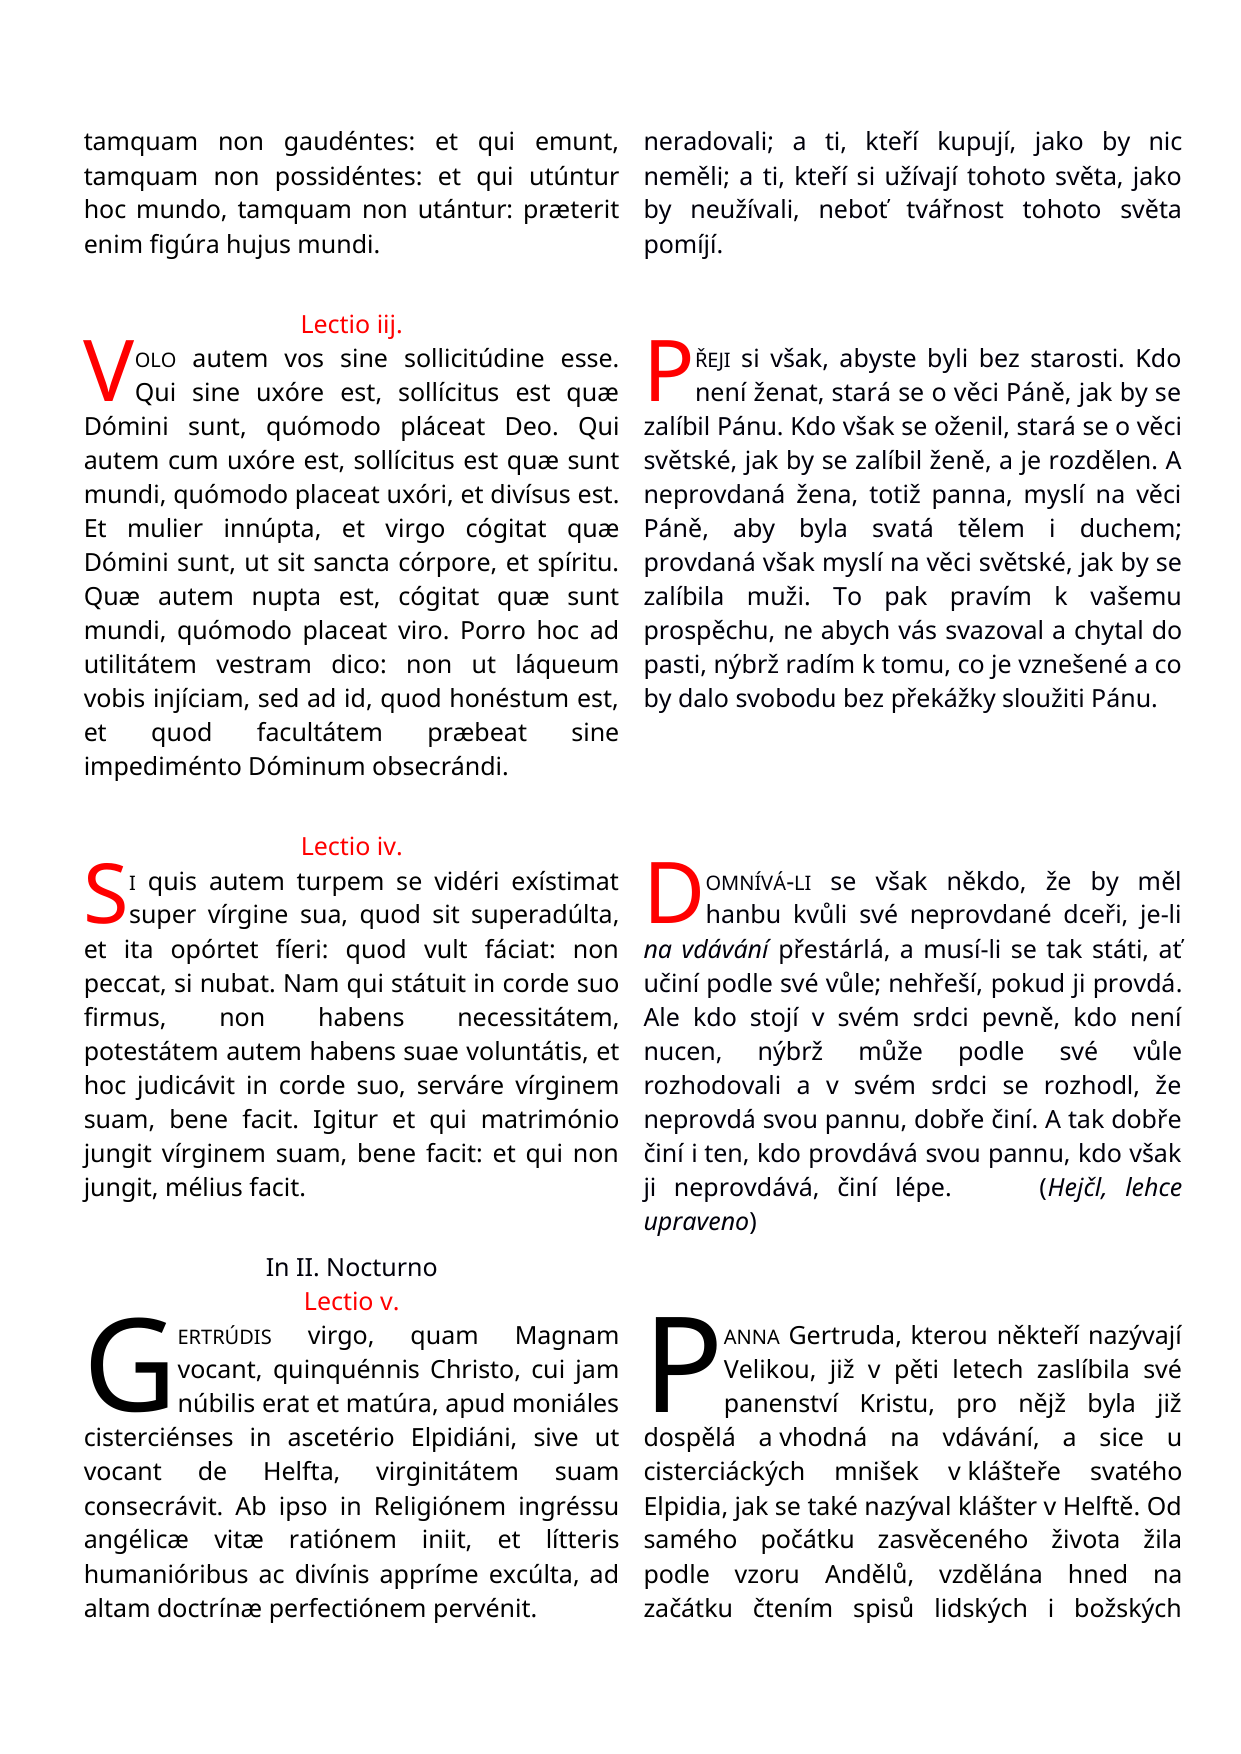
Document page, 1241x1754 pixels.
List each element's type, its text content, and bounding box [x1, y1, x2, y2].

table_cell tamquam non gaudéntes: et qui emunt, tamquam non possidéntes: et qui utúntur hoc mundo, tamquam non utántur: præterit enim figúra hujus mundi. [72, 118, 631, 300]
table_cell Lectio iv. Si quis autem turpem se vidéri exístimat super vírgine sua, quod sit superadúlta, et ita opórtet fíeri: quod vult fáciat: non peccat, si nubat. Nam qui státuit in corde suo firmus, non habens necessitátem, potestátem autem habens suae voluntátis, et hoc judicávit in corde suo, serváre vírginem suam, bene facit. Igitur et qui matrimónio jungit vírginem suam, bene facit: et qui non jungit, mélius facit. [72, 823, 631, 1244]
table_cell Lectio iij. Volo autem vos sine sollicitúdine esse. Qui sine uxóre est, sollícitus est quæ Dómini sunt, quómodo pláceat Deo. Qui autem cum uxóre est, sollícitus est quæ sunt mundi, quómodo placeat uxóri, et divísus est. Et mulier innúpta, et virgo cógitat quæ Dómini sunt, ut sit sancta córpore, et spíritu. Quæ autem nupta est, cógitat quæ sunt mundi, quómodo placeat viro. Porro hoc ad utilitátem vestram dico: non ut láqueum vobis injíciam, sed ad id, quod honéstum est, et quod facultátem præbeat sine impediménto Dóminum obsecrándi. [72, 300, 631, 823]
table_cell Přeji si však, abyste byli bez starosti. Kdo není ženat, stará se o věci Páně, jak by se zalíbil Pánu. Kdo však se oženil, stará se o věci světské, jak by se zalíbil ženě, a je rozdělen. A neprovdaná žena, totiž panna, myslí na věci Páně, aby byla svatá tělem i duchem; provdaná však myslí na věci světské, jak by se zalíbila muži. To pak pravím k vašemu prospěchu, ne abych vás svazoval a chytal do pasti, nýbrž radím k tomu, co je vznešené a co by dalo svobodu bez překážky sloužiti Pánu. [631, 300, 1194, 823]
table_cell neradovali; a ti, kteří kupují, jako by nic neměli; a ti, kteří si užívají tohoto světa, jako by neužívali, neboť tvářnost tohoto světa pomíjí. [631, 118, 1194, 300]
table_cell Panna Gertruda, kterou někteří nazývají Velikou, již v pěti letech zaslíbila své panenství Kristu, pro nějž byla již dospělá a vhodná na vdávání, a sice u cisterciáckých mnišek v klášteře svatého Elpidia, jak se také nazýval klášter v Helftě. Od samého počátku zasvěceného života žila podle vzoru Andělů, vzdělána hned na začátku čtením spisů lidských i božských [631, 1244, 1194, 1630]
table_cell Domnívá-li se však někdo, že by měl hanbu kvůli své neprovdané dceři, je-li na vdávání přestárlá, a musí-li se tak státi, ať učiní podle své vůle; nehřeší, pokud ji provdá. Ale kdo stojí v svém srdci pevně, kdo není nucen, nýbrž může podle své vůle rozhodovali a v svém srdci se rozhodl, že neprovdá svou pannu, dobře činí. A tak dobře činí i ten, kdo provdává svou pannu, kdo však ji neprovdává, činí lépe. (Hejčl, lehce upraveno) [631, 823, 1194, 1244]
table_cell In II. Nocturno Lectio v. Gertrúdis virgo, quam Magnam vocant, quinquénnis Christo, cui jam núbilis erat et matúra, apud moniáles cisterciénses in ascetério Elpidiáni, sive ut vocant de Helfta, virginitátem suam consecrávit. Ab ipso in Religiónem ingréssu angélicæ vitæ ratiónem iniit, et lítteris humanióribus ac divínis appríme excúlta, ad altam doctrínæ perfectiónem pervénit. [72, 1244, 631, 1630]
